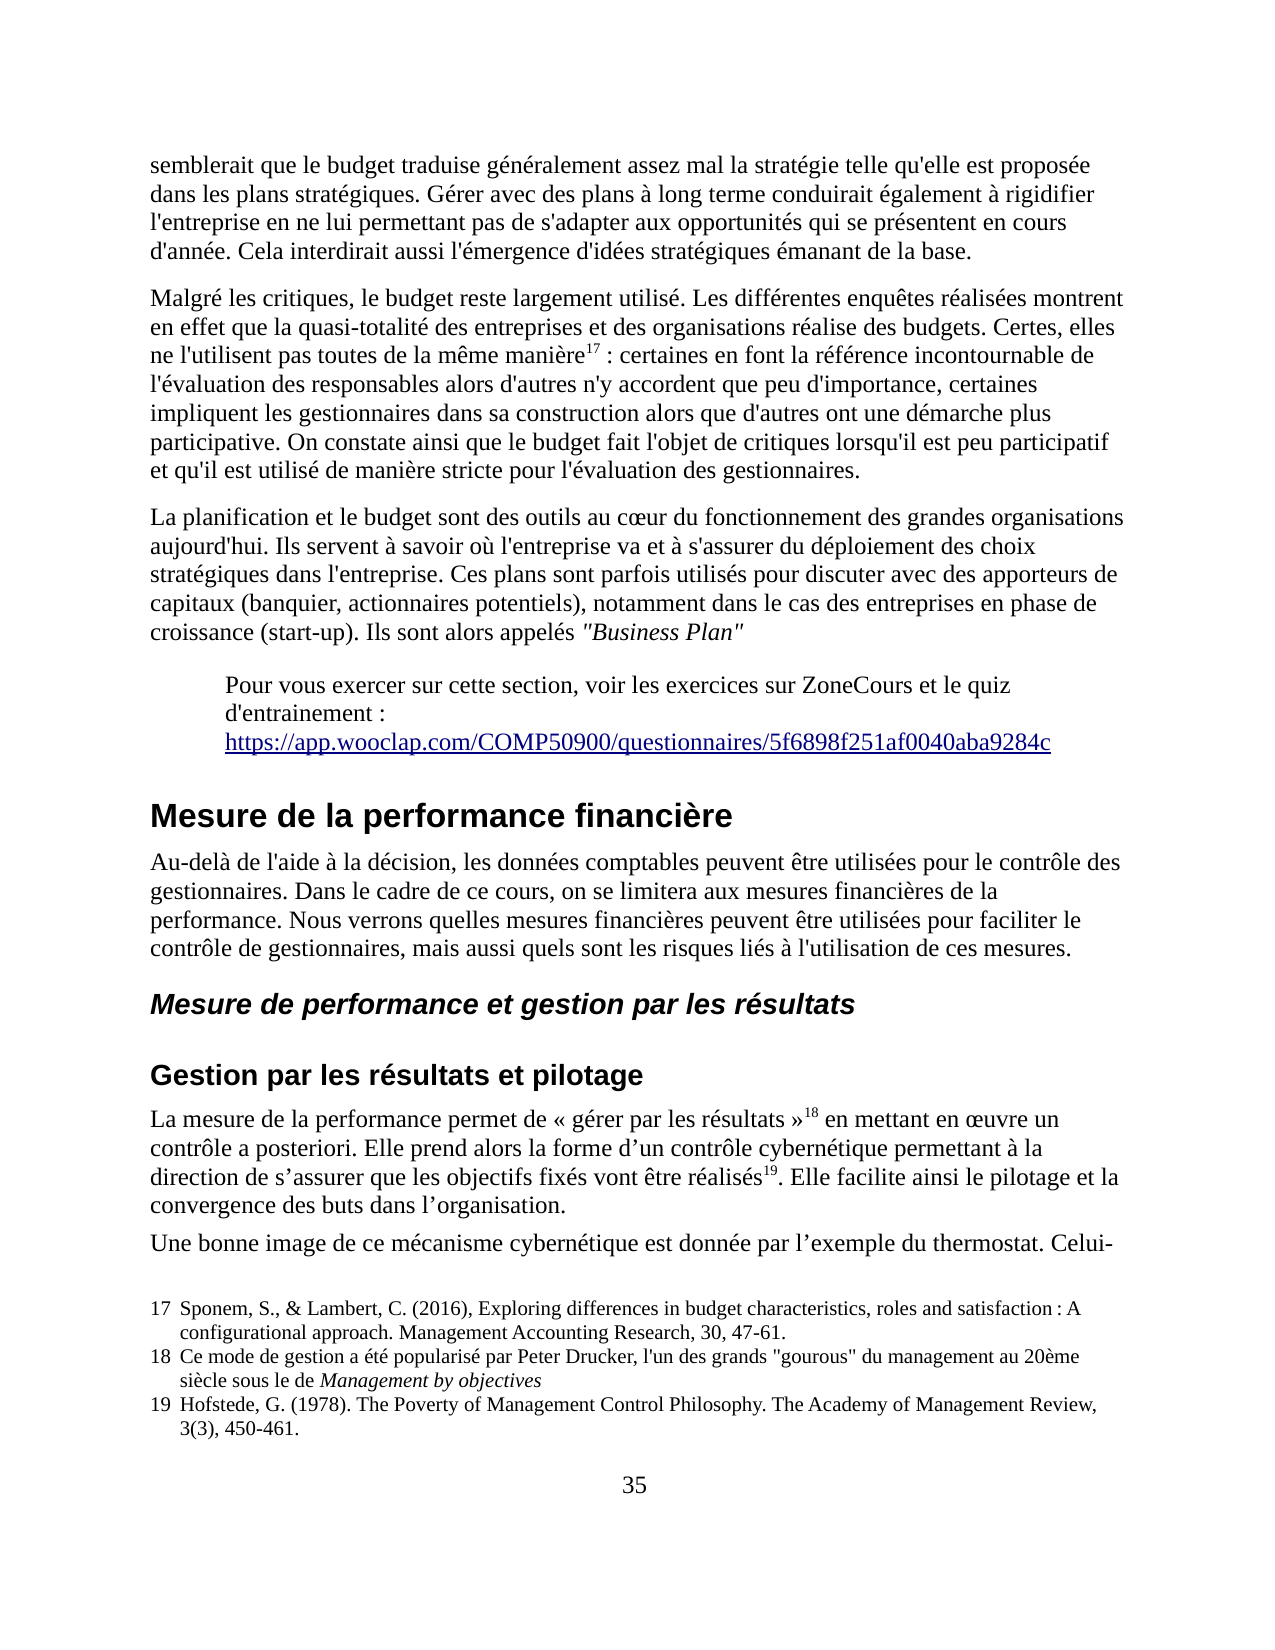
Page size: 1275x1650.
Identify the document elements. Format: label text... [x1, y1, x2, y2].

subtitle Gestion par les résultats et pilotage [150, 1058, 1125, 1092]
text semblerait que le budget traduise généralement assez mal la stratégie telle qu'elle est proposée dans les plans stratégiques. Gérer avec des plans à long terme conduirait également à rigidifier l'entreprise en ne lui permettant pas de s'adapter aux opportunités qui se présentent en cours d'année. Cela interdirait aussi l'émergence d'idées stratégiques émanant de la base. [150, 150, 1125, 265]
text Hofstede, G. (1978). The Poverty of Management Control Philosophy. The Academy of Management Review, 3(3), 450‑461. [150, 1392, 1125, 1440]
text Malgré les critiques, le budget reste largement utilisé. Les différentes enquêtes réalisées montrent en effet que la quasi-totalité des entreprises et des organisations réalise des budgets. Certes, elles ne l'utilisent pas toutes de la même manière : certaines en font la référence incontournable de l'évaluation des responsables alors d'autres n'y accordent que peu d'importance, certaines impliquent les gestionnaires dans sa construction alors que d'autres ont une démarche plus participative. On constate ainsi que le budget fait l'objet de critiques lorsqu'il est peu participatif et qu'il est utilisé de manière stricte pour l'évaluation des gestionnaires. [150, 283, 1125, 484]
text La mesure de la performance permet de « gérer par les résultats » en mettant en œuvre un contrôle a posteriori. Elle prend alors la forme d’un contrôle cybernétique permettant à la direction de s’assurer que les objectifs fixés vont être réalisés. Elle facilite ainsi le pilotage et la convergence des buts dans l’organisation. [150, 1104, 1125, 1219]
text Pour vous exercer sur cette section, voir les exercices sur ZoneCours et le quiz d'entrainement : https://app.wooclap.com/COMP50900/questionnaires/5f6898f251af0040aba9284c [225, 670, 1125, 756]
subtitle Mesure de performance et gestion par les résultats [150, 987, 1125, 1021]
subtitle Mesure de la performance financière [150, 796, 1125, 835]
text Une bonne image de ce mécanisme cybernétique est donnée par l’exemple du thermostat. Celui- [150, 1228, 1125, 1257]
text Au-delà de l'aide à la décision, les données comptables peuvent être utilisées pour le contrôle des gestionnaires. Dans le cadre de ce cours, on se limitera aux mesures financières de la performance. Nous verrons quelles mesures financières peuvent être utilisées pour faciliter le contrôle de gestionnaires, mais aussi quels sont les risques liés à l'utilisation de ces mesures. [150, 847, 1125, 962]
text La planification et le budget sont des outils au cœur du fonctionnement des grandes organisations aujourd'hui. Ils servent à savoir où l'entreprise va et à s'assurer du déploiement des choix stratégiques dans l'entreprise. Ces plans sont parfois utilisés pour discuter avec des apporteurs de capitaux (banquier, actionnaires potentiels), notamment dans le cas des entreprises en phase de croissance (start-up). Ils sont alors appelés "Business Plan" [150, 502, 1125, 646]
text Sponem, S., & Lambert, C. (2016), Exploring differences in budget characteristics, roles and satisfaction : A configurational approach. Management Accounting Research, 30, 47‑61. [150, 1296, 1125, 1344]
text Ce mode de gestion a été popularisé par Peter Drucker, l'un des grands "gourous" du management au 20ème siècle sous le de Management by objectives [150, 1344, 1125, 1392]
